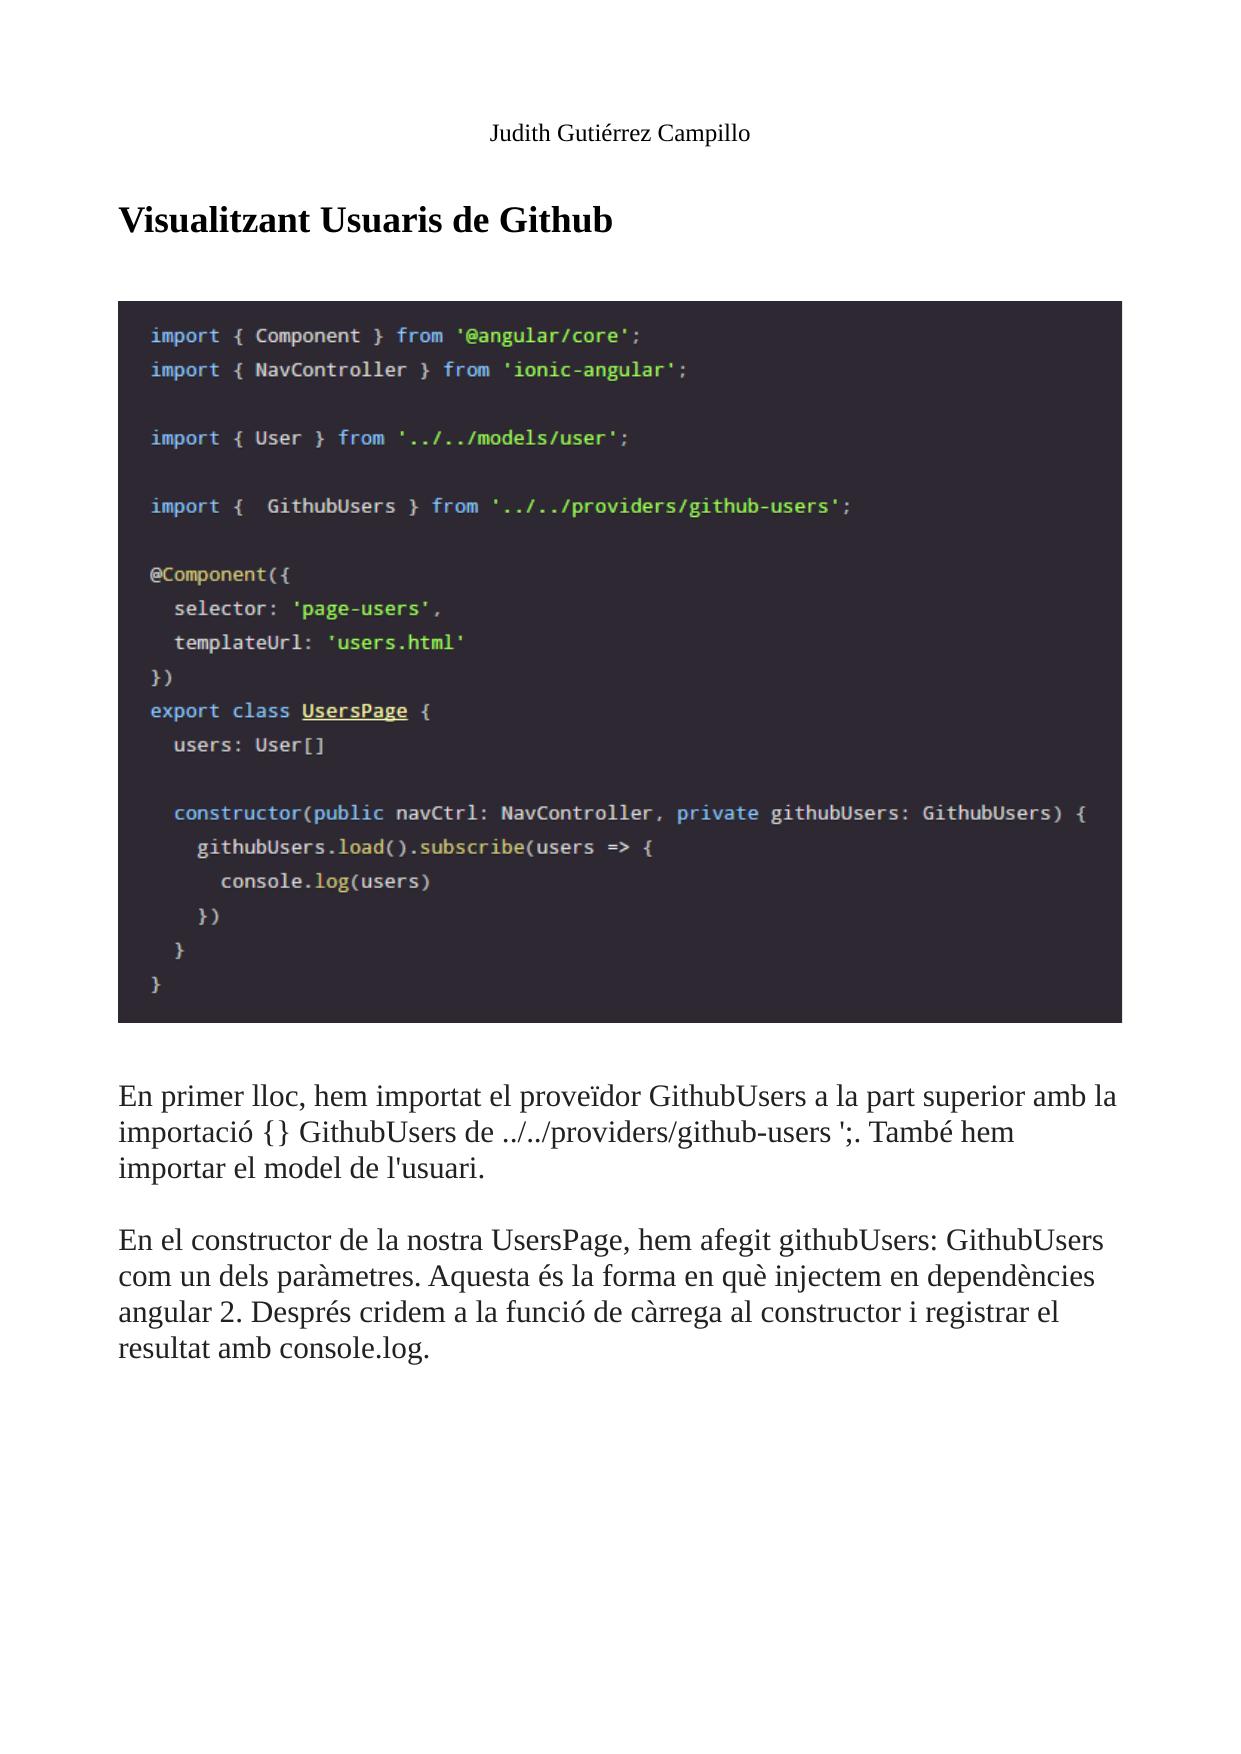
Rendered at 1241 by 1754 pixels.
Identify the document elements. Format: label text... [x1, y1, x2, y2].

text En primer lloc, hem importat el proveïdor GithubUsers a la part superior amb la importació {} GithubUsers de ../../providers/github-users ';. També hem importar el model de l'usuari. [118, 1078, 1122, 1186]
subtitle Visualitzant Usuaris de Github [118, 197, 1122, 240]
picture [118, 301, 1123, 1023]
text En el constructor de la nostra UsersPage, hem afegit githubUsers: GithubUsers com un dels paràmetres. Aquesta és la forma en què injectem en dependències angular 2. Després cridem a la funció de càrrega al constructor i registrar el resultat amb console.log. [118, 1221, 1122, 1365]
